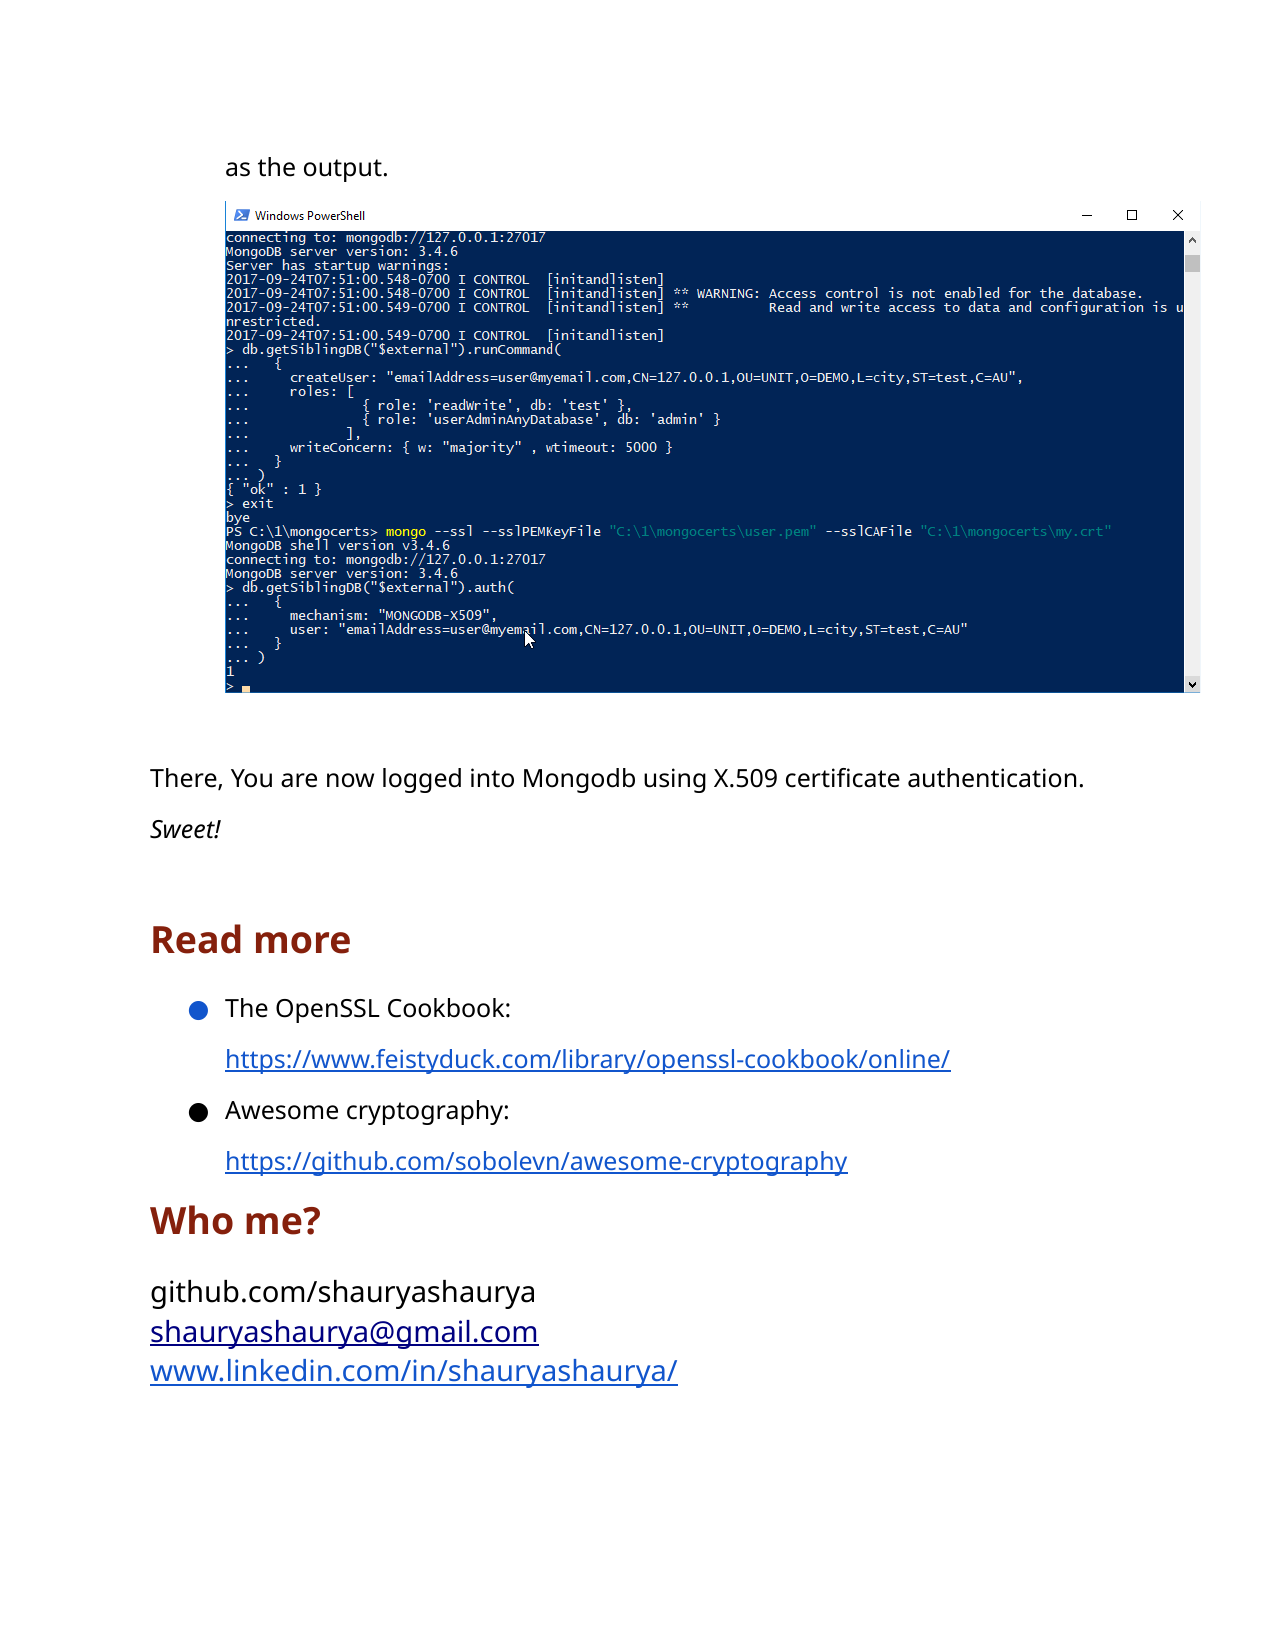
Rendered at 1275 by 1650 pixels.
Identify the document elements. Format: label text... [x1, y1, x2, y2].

text Sweet! [150, 812, 1125, 846]
list The OpenSSL Cookbook: https://www.feistyduck.com/library/openssl-cookbook/online/ [187, 990, 1125, 1076]
text There, You are now logged into Mongodb using X.509 certificate authentication. [150, 761, 1125, 795]
picture [225, 201, 1200, 693]
subtitle Read more [150, 914, 1125, 965]
text www.linkedin.com/in/shauryashaurya/ [150, 1351, 1125, 1390]
subtitle Who me? [150, 1194, 1125, 1246]
text github.com/shauryashaurya [150, 1271, 1125, 1311]
list Awesome cryptography: https://github.com/sobolevn/awesome-cryptography [187, 1092, 1125, 1178]
text shauryashaurya@gmail.com [150, 1311, 1125, 1351]
list as the output. [187, 150, 1125, 693]
